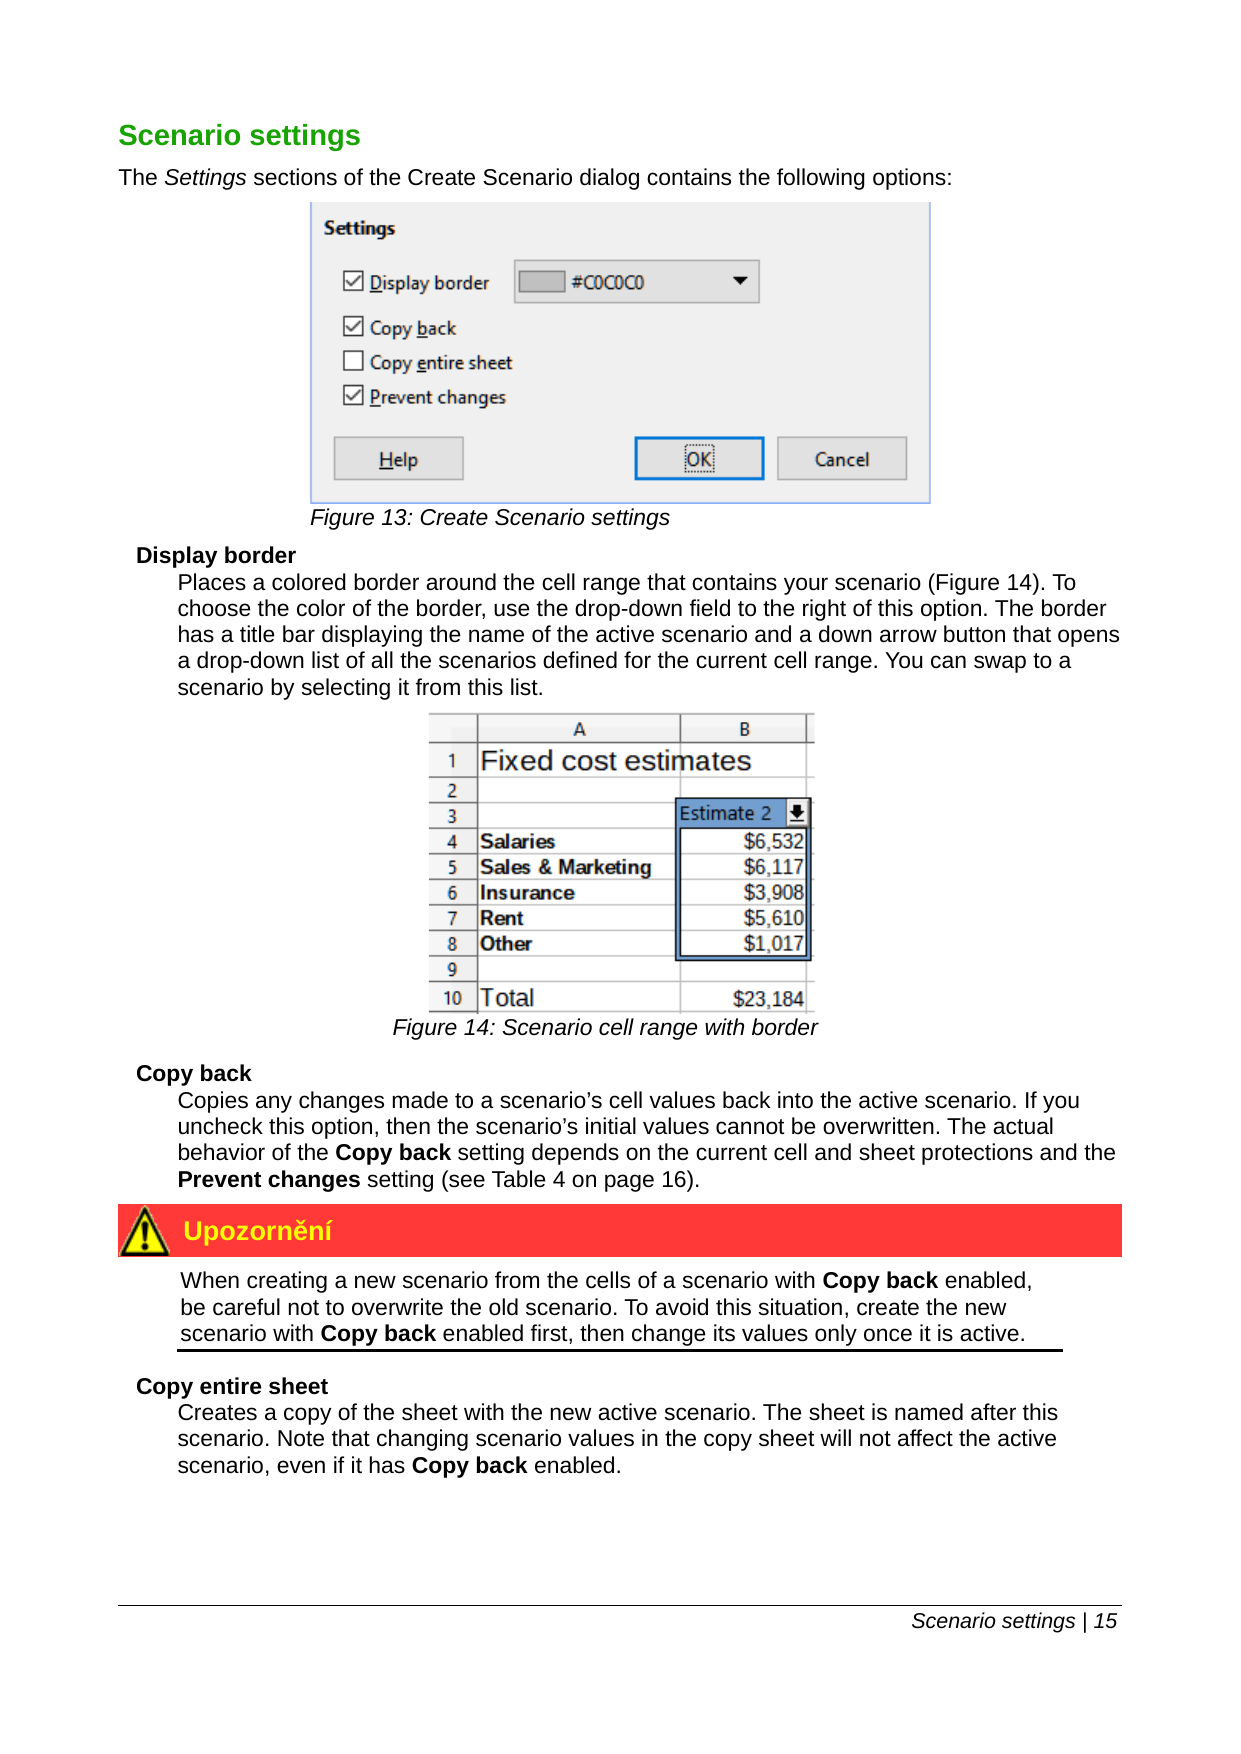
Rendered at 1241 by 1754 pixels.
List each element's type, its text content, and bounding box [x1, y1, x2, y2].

text Figure 13: Create Scenario settings [310, 504, 931, 530]
subtitle Upozornění [118, 1204, 1122, 1257]
text Copy entire sheet [136, 1373, 1122, 1399]
picture [428, 712, 815, 1014]
text Copy back [136, 1060, 1122, 1087]
subtitle Scenario settings [118, 118, 1122, 152]
picture [309, 202, 931, 504]
text Figure 14: Scenario cell range with border [392, 713, 848, 1040]
text When creating a new scenario from the cells of a scenario with Copy back enabled, be careful not to overwrite the old scenario. To avoid this situation, create the new scenario with Copy back enabled first, then change its values only once it is active. [177, 1264, 1063, 1349]
text The Settings sections of the Create Scenario dialog contains the following options: [118, 163, 1122, 190]
text Places a colored border around the cell range that contains your scenario (Figure 14). To choose the color of the border, use the drop-down field to the right of this option. The border has a title bar displaying the name of the active scenario and a down arrow button that opens a drop-down list of all the scenarios defined for the current cell range. You can swap to a scenario by selecting it from this list. [177, 568, 1122, 700]
picture [119, 1205, 170, 1256]
text Display border [136, 542, 1122, 568]
text Creates a copy of the sheet with the new active scenario. The sheet is named after this scenario. Note that changing scenario values in the copy sheet will not affect the active scenario, even if it has Copy back enabled. [177, 1399, 1122, 1478]
text Copies any changes made to a scenario’s cell values back into the active scenario. If you uncheck this option, then the scenario’s initial values cannot be overwritten. The actual behavior of the Copy back setting depends on the current cell and sheet protections and the Prevent changes setting (see Table 4 on page 16). [177, 1087, 1122, 1192]
